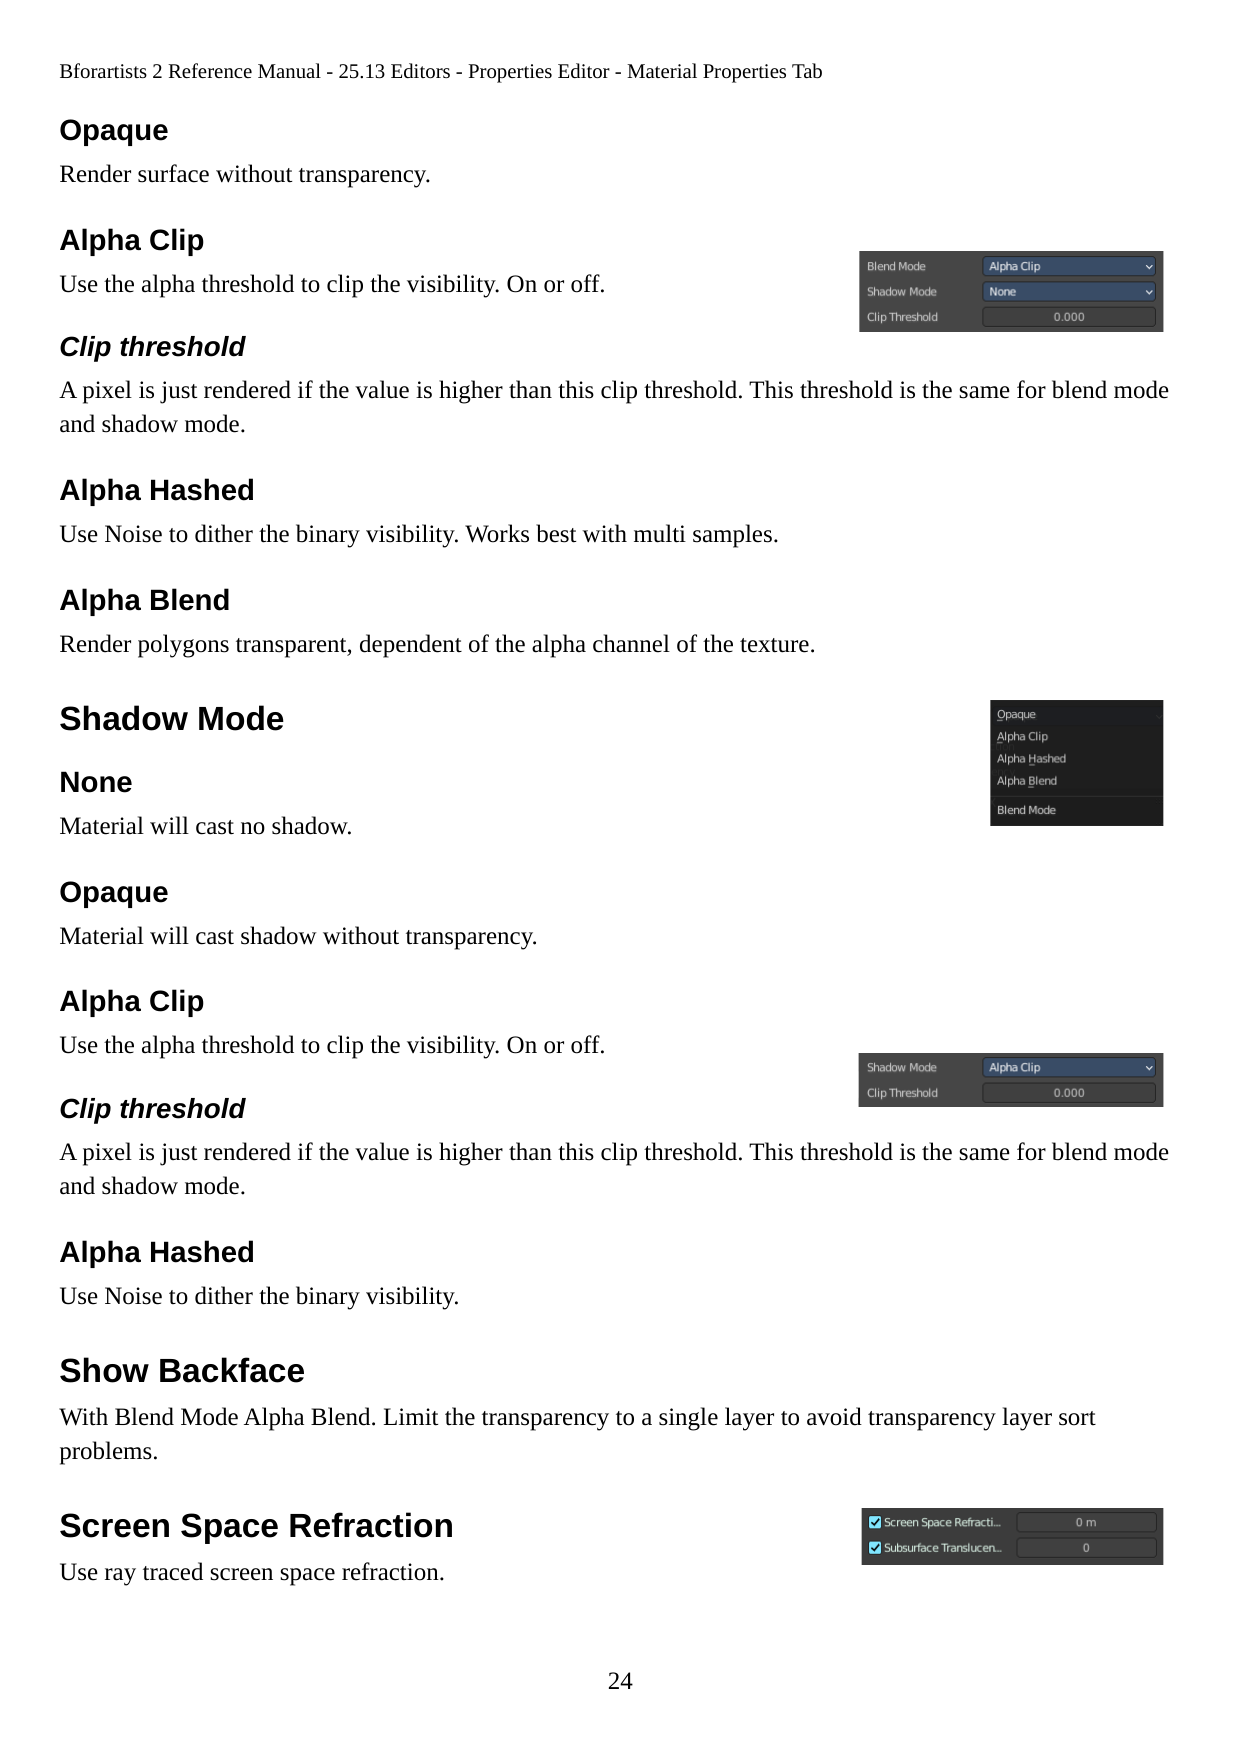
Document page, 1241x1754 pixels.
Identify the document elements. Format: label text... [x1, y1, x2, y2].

subtitle Clip threshold [59, 1092, 1181, 1124]
subtitle Alpha Hashed [59, 473, 1181, 507]
picture [858, 1053, 1164, 1107]
subtitle Opaque [59, 113, 1181, 146]
text With Blend Mode Alpha Blend. Limit the transparency to a single layer to avoid transparency layer sort problems. [59, 1402, 1181, 1465]
subtitle Opaque [59, 874, 1181, 908]
subtitle Alpha Clip [59, 222, 1181, 256]
text Material will cast no shadow. [59, 811, 1181, 839]
picture [861, 1508, 1164, 1565]
text Use Noise to dither the binary visibility. [59, 1281, 1181, 1310]
subtitle Shadow Mode [59, 699, 1181, 737]
text Use the alpha threshold to clip the visibility. On or off. [59, 269, 859, 297]
picture [859, 251, 1164, 332]
subtitle Show Backface [59, 1351, 1181, 1389]
subtitle [1164, 764, 1181, 798]
text Render polygons transparent, dependent of the alpha channel of the texture. [59, 629, 1181, 658]
subtitle None [59, 764, 990, 798]
text Material will cast shadow without transparency. [59, 921, 1181, 949]
subtitle Clip threshold [59, 330, 1181, 362]
text Use the alpha threshold to clip the visibility. On or off. [59, 1031, 1181, 1059]
text Render surface without transparency. [59, 159, 1181, 188]
subtitle Alpha Blend [59, 583, 1181, 616]
subtitle Screen Space Refraction [59, 1506, 1181, 1545]
text A pixel is just rendered if the value is higher than this clip threshold. This threshold is the same for blend mode and shadow mode. [59, 375, 1181, 438]
picture [990, 700, 1164, 826]
text Use ray traced screen space refraction. [59, 1557, 1181, 1586]
subtitle Alpha Clip [59, 984, 1181, 1018]
text A pixel is just rendered if the value is higher than this clip threshold. This threshold is the same for blend mode and shadow mode. [59, 1137, 1181, 1200]
subtitle Alpha Hashed [59, 1235, 1181, 1268]
text Use Noise to dither the binary visibility. Works best with multi samples. [59, 519, 1181, 548]
